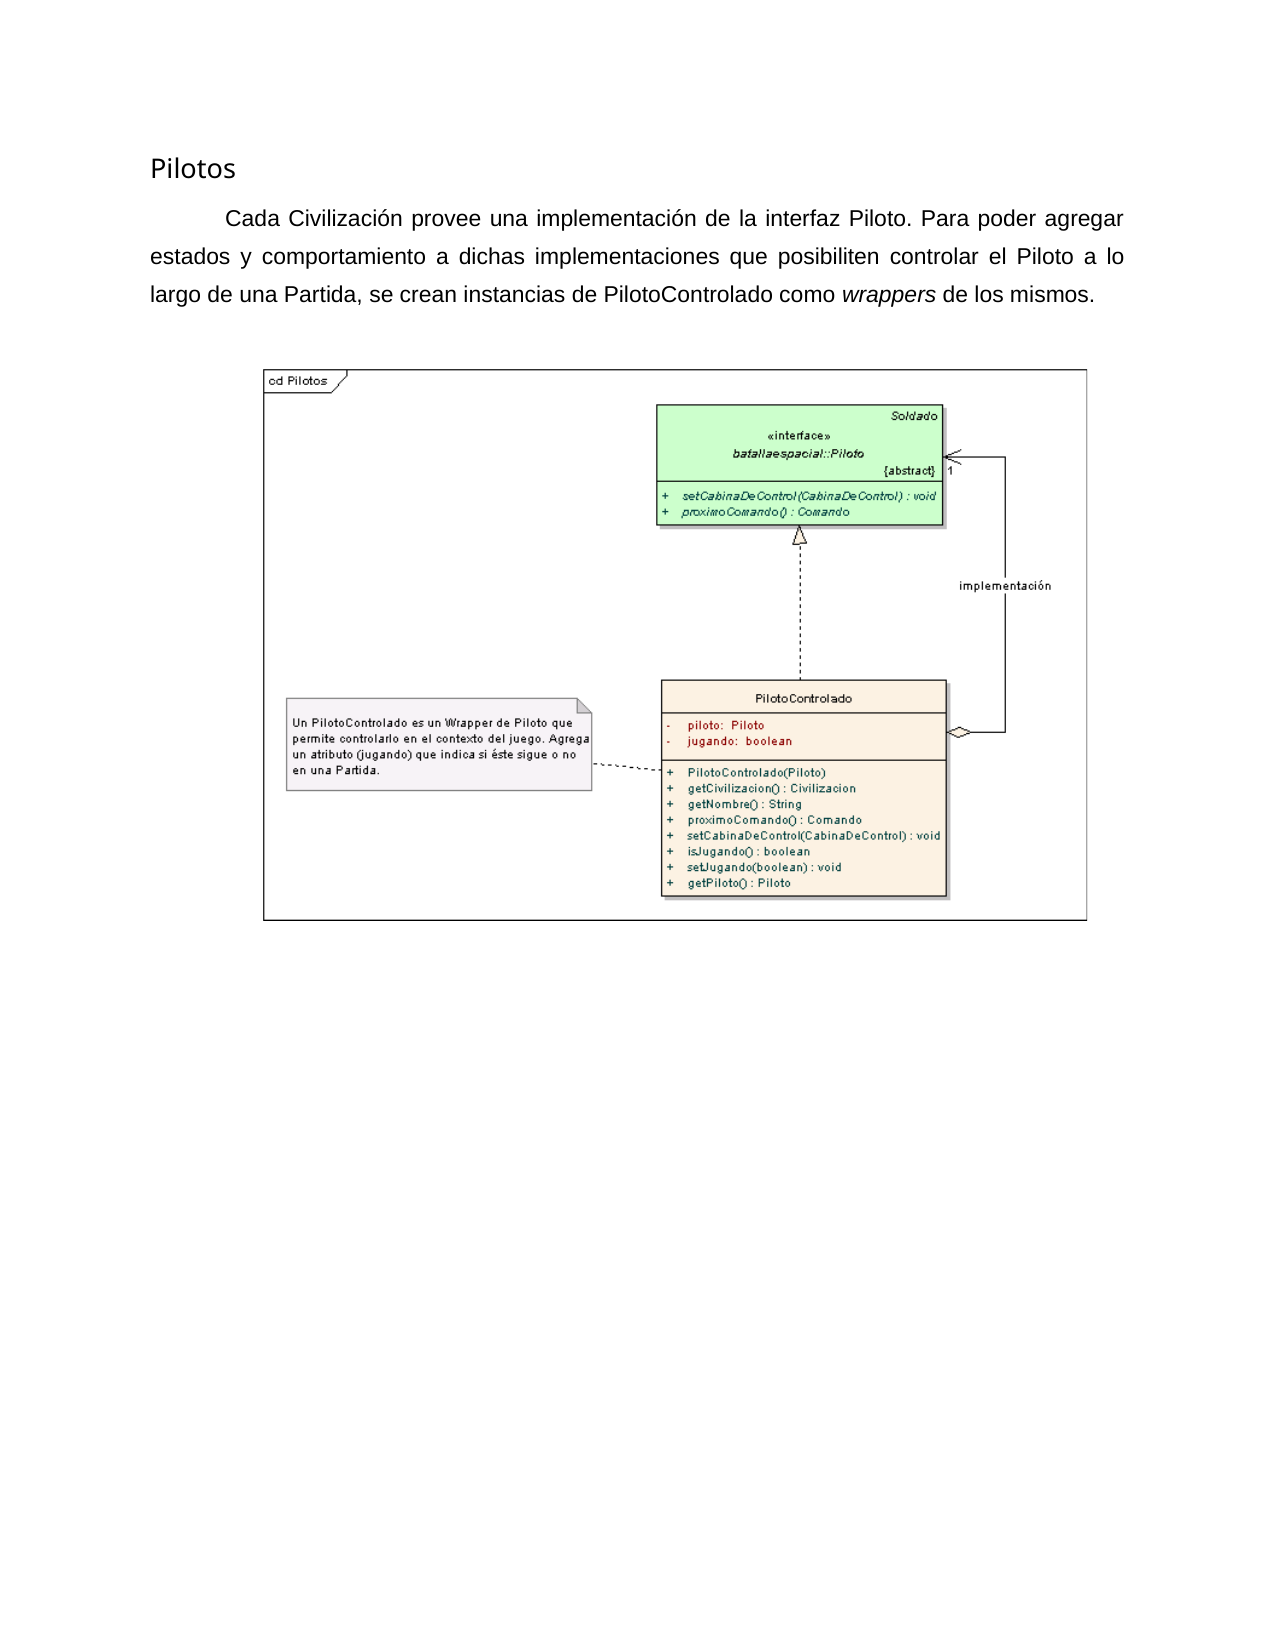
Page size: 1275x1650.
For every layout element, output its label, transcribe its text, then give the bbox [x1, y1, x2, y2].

picture [262, 368, 1088, 921]
subtitle Pilotos [150, 150, 1125, 187]
text Cada Civilización provee una implementación de la interfaz Piloto. Para poder agregar estados y comportamiento a dichas implementaciones que posibiliten controlar el Piloto a lo largo de una Partida, se crean instancias de PilotoControlado como wrappers de los mismos. [150, 205, 1125, 308]
